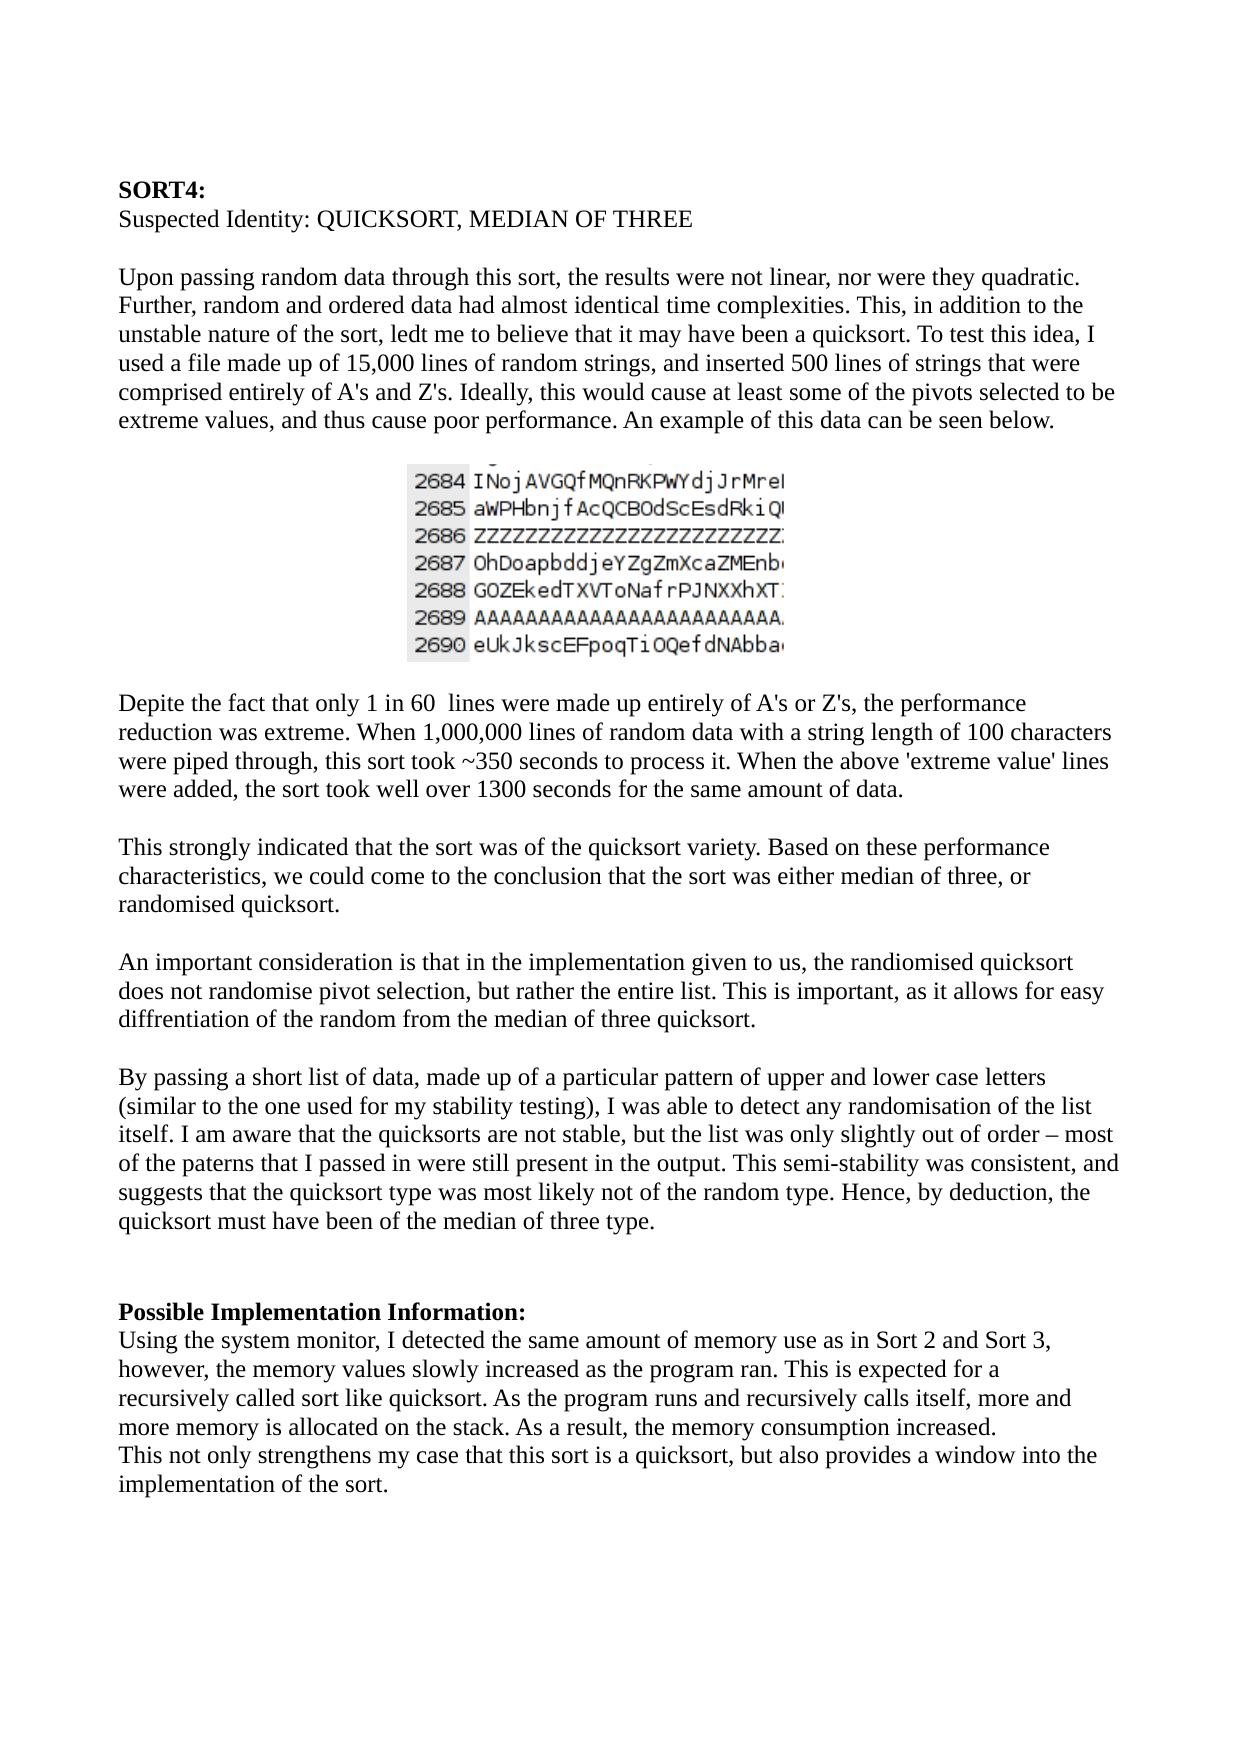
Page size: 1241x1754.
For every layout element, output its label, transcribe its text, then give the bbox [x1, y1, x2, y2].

text Suspected Identity: QUICKSORT, MEDIAN OF THREE [118, 204, 1122, 233]
text This strongly indicated that the sort was of the quicksort variety. Based on these performance characteristics, we could come to the conclusion that the sort was either median of three, or randomised quicksort. An important consideration is that in the implementation given to us, the randiomised quicksort does not randomise pivot selection, but rather the entire list. This is important, as it allows for easy diffrentiation of the random from the median of three quicksort. [118, 832, 1122, 1033]
picture [407, 464, 784, 662]
text This not only strengthens my case that this sort is a quicksort, but also provides a window into the implementation of the sort. [118, 1441, 1122, 1498]
text By passing a short list of data, made up of a particular pattern of upper and lower case letters (similar to the one used for my stability testing), I was able to detect any randomisation of the list itself. I am aware that the quicksorts are not stable, but the list was only slightly out of order – most of the paterns that I passed in were still present in the output. This semi-stability was consistent, and suggests that the quicksort type was most likely not of the random type. Hence, by deduction, the quicksort must have been of the median of three type. [118, 1062, 1122, 1234]
text SORT4: [118, 176, 1122, 204]
text Upon passing random data through this sort, the results were not linear, nor were they quadratic. Further, random and ordered data had almost identical time complexities. This, in addition to the unstable nature of the sort, ledt me to believe that it may have been a quicksort. To test this idea, I used a file made up of 15,000 lines of random strings, and inserted 500 lines of strings that were comprised entirely of A's and Z's. Ideally, this would cause at least some of the pivots selected to be extreme values, and thus cause poor performance. An example of this data can be seen below. [118, 262, 1122, 434]
text Possible Implementation Information: [118, 1297, 1122, 1326]
text Depite the fact that only 1 in 60 lines were made up entirely of A's or Z's, the performance reduction was extreme. When 1,000,000 lines of random data with a string length of 100 characters were piped through, this sort took ~350 seconds to process it. When the above 'extreme value' lines were added, the sort took well over 1300 seconds for the same amount of data. [118, 688, 1122, 803]
text Using the system monitor, I detected the same amount of memory use as in Sort 2 and Sort 3, however, the memory values slowly increased as the program ran. This is expected for a recursively called sort like quicksort. As the program runs and recursively calls itself, more and more memory is allocated on the stack. As a result, the memory consumption increased. [118, 1326, 1122, 1441]
